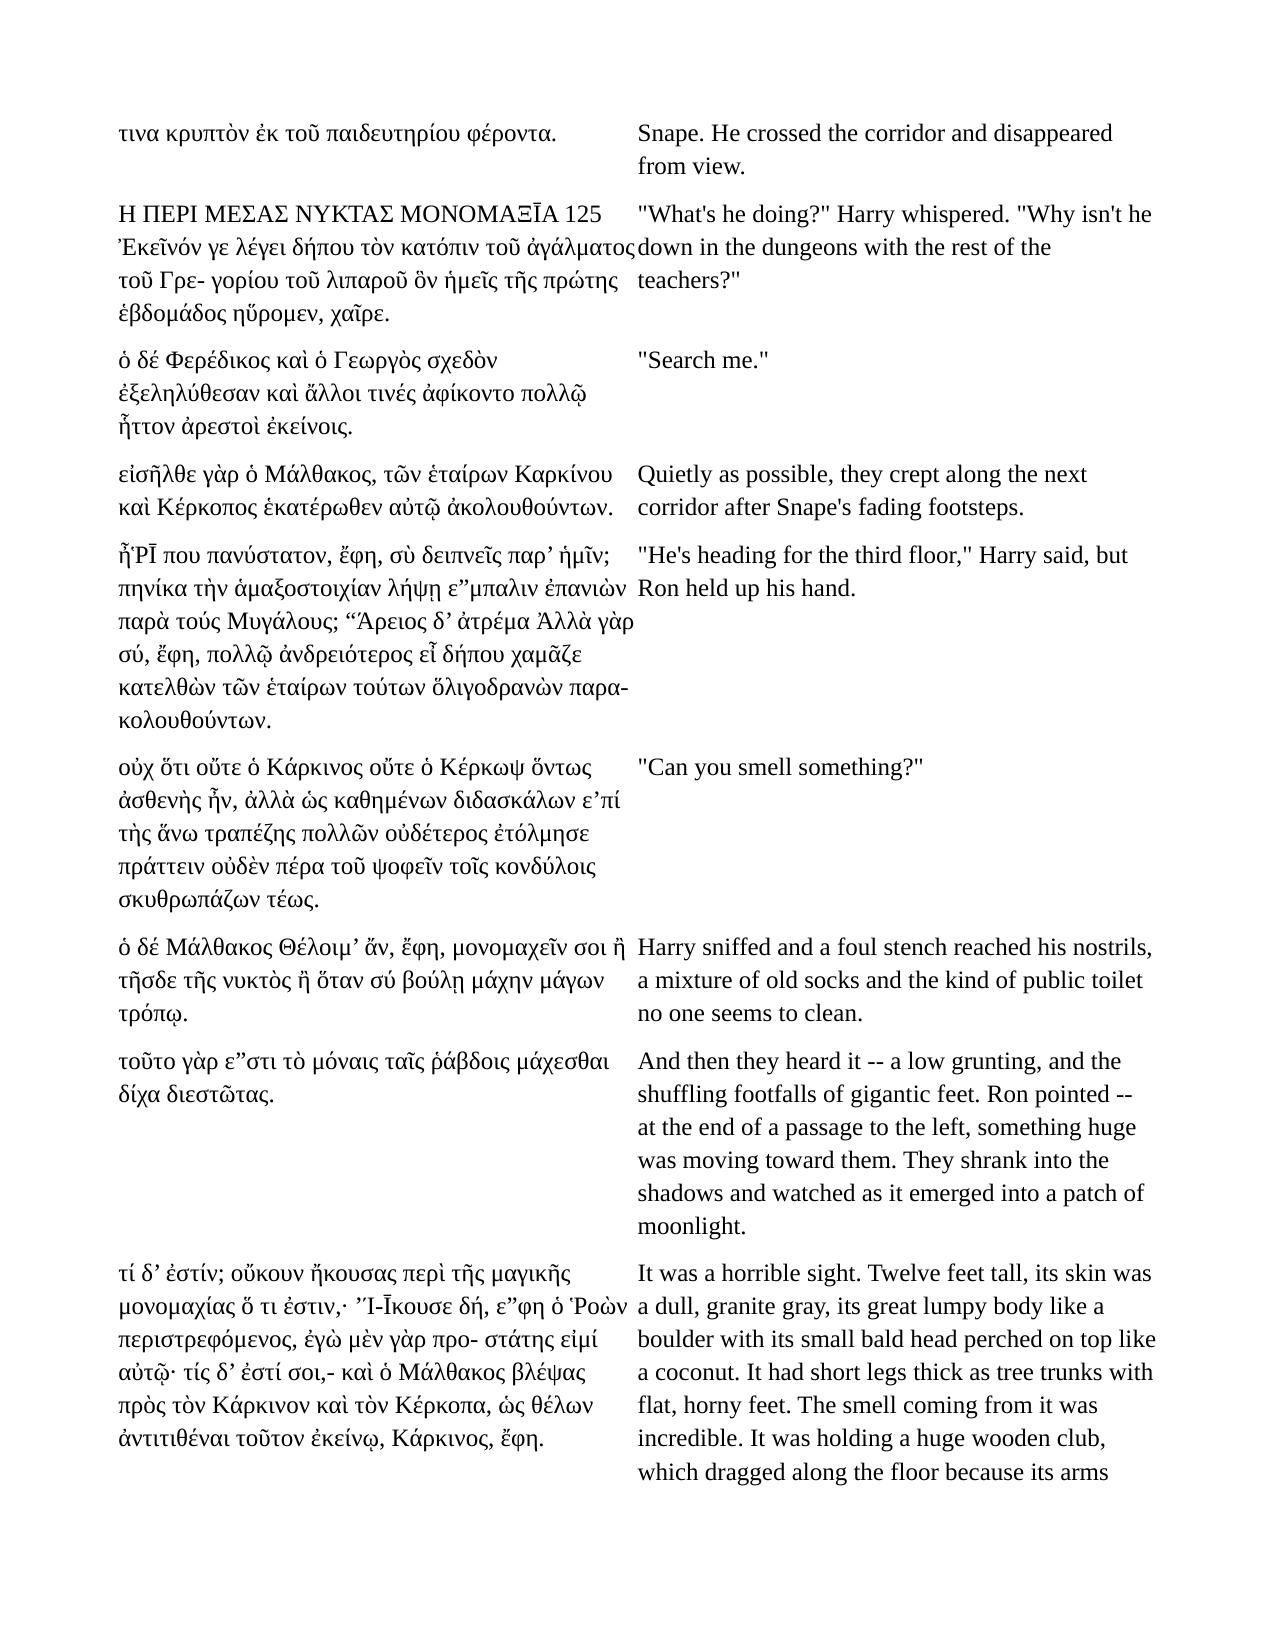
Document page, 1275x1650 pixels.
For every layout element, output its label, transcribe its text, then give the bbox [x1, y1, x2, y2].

table_cell And then they heard it -- a low grunting, and the shuffling footfalls of gigantic feet. Ron pointed -- at the end of a passage to the left, something huge was moving toward them. They shrank into the shadows and watched as it emerged into a patch of moonlight. [638, 1046, 1157, 1258]
table_cell It was a horrible sight. Twelve feet tall, its skin was a dull, granite gray, its great lumpy body like a boulder with its small bald head perched on top like a coconut. It had short legs thick as tree trunks with flat, horny feet. The smell coming from it was incredible. It was holding a huge wooden club, which dragged along the floor because its arms [638, 1259, 1157, 1485]
table_cell εἰσῆλθε γὰρ ὁ Μάλθακος, τῶν ἑταίρων Καρκίνου καὶ Κέρκοπος ἑκατέρωθεν αὐτῷ ἀκολουθούντων. [118, 459, 637, 540]
table_cell Snape. He crossed the corridor and disappeared from view. [638, 118, 1157, 199]
table_cell Η ΠΕΡΙ ΜΕΣΑΣ ΝΥΚΤΑΣ ΜΟΝΟΜΑΞῙΑ 125 Ἐκεῖνόν γε λέγει δήπου τὸν κατόπιν τοῦ ἀγάλματος τοῦ Γρε- γορίου τοῦ λιπαροῦ ὃν ἡμεῖς τῆς πρώτης ἑβδομάδος ηὕρομεν, χαῖρε. [118, 199, 637, 345]
table_cell Quietly as possible, they crept along the next corridor after Snape's fading footsteps. [638, 459, 1157, 540]
table_cell ὁ δέ Φερέδικος καὶ ὁ Γεωργὸς σχεδὸν ἐξεληλύθεσαν καὶ ἄλλοι τινές ἀφίκοντο πολλῷ ἧττον ἀρεστοὶ ἐκείνοις. [118, 345, 637, 459]
table_cell "Can you smell something?" [638, 753, 1157, 932]
table_cell τί δ’ ἐστίν; οὔκουν ἤκουσας περὶ τῆς μαγικῆς μονομαχίας ὅ τι ἐστιν,· ’Ί-Ῑκουσε δή, ε”φη ὁ Ῥοὼν περιστρεφόμενος, ἐγὼ μὲν γὰρ προ- στάτης εἰμί αὐτῷ· τίς δ’ ἐστί σοι,- καὶ ὁ Μάλθακος βλέψας πρὸς τὸν Κάρκινον καὶ τὸν Κέρκοπα, ὡς θέλων ἀντιτιθέναι τοῦτον ἐκείνῳ, Κάρκινος, ἔφη. [118, 1259, 637, 1485]
table_cell ἦῬῙ που πανύστατον, ἔφη, σὺ δειπνεῖς παρ’ ἡμῖν; πηνίκα τὴν ἁμαξοστοιχίαν λήψῃ ε”μπαλιν ἐπανιὼν παρὰ τούς Μυγάλους; “Άρειος δ’ ἀτρέμα Ἀλλὰ γὰρ σύ, ἔφη, πολλῷ ἀνδρειότερος εἶ δήπου χαμᾶζε κατελθὼν τῶν ἑταίρων τούτων ὅλιγοδρανὼν παρα- κολουθούντων. [118, 540, 637, 752]
table_cell "He's heading for the third floor," Harry said, but Ron held up his hand. [638, 540, 1157, 752]
table_cell τοῦτο γὰρ ε”στι τὸ μόναις ταῖς ῥάβδοις μάχεσθαι δίχα διεστῶτας. [118, 1046, 637, 1258]
table_cell οὐχ ὅτι οὔτε ὁ Κάρκινος οὔτε ὁ Κέρκωψ ὅντως ἀσθενὴς ἦν, ἀλλὰ ὡς καθημένων διδασκάλων ε’πί τὴς ἅνω τραπέζης πολλῶν οὐδέτερος ἐτόλμησε πράττειν οὐδὲν πέρα τοῦ ψοφεῖν τοῖς κονδύλοις σκυθρωπάζων τέως. [118, 753, 637, 932]
table_cell "What's he doing?" Harry whispered. "Why isn't he down in the dungeons with the rest of the teachers?" [638, 199, 1157, 345]
table_cell Harry sniffed and a foul stench reached his nostrils, a mixture of old socks and the kind of public toilet no one seems to clean. [638, 932, 1157, 1046]
table_cell ὁ δέ Μάλθακος Θέλοιμ’ ἄν, ἔφη, μονομαχεῖν σοι ἢ τῆσδε τῆς νυκτὸς ἢ ὅταν σύ βούλῃ μάχην μάγων τρόπῳ. [118, 932, 637, 1046]
table_cell τινα κρυπτὸν ἐκ τοῦ παιδευτηρίου φέροντα. [118, 118, 637, 199]
table_cell "Search me." [638, 345, 1157, 459]
